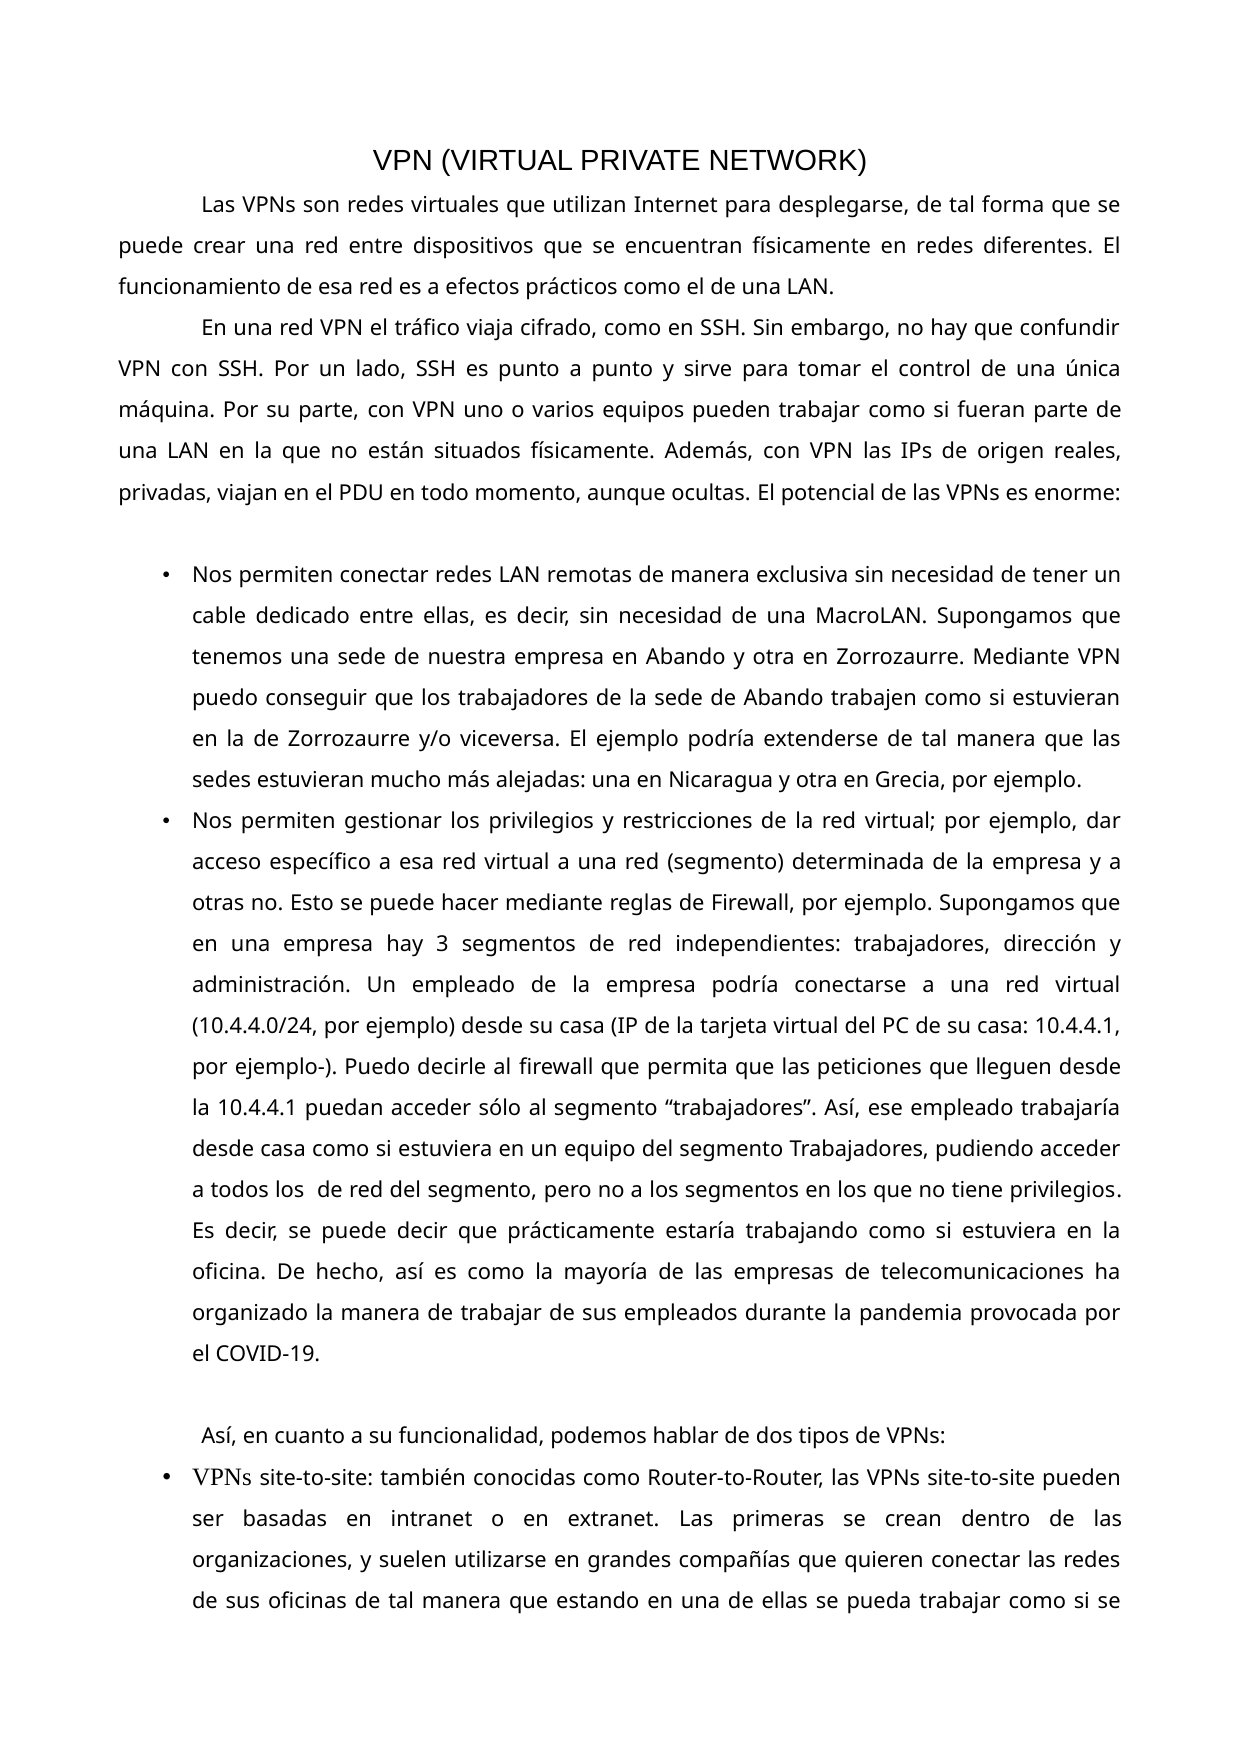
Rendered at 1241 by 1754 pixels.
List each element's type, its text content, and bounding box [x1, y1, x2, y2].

list VPNs site-to-site: también conocidas como Router-to-Router, las VPNs site-to-site pueden ser basadas en intranet o en extranet. Las primeras se crean dentro de las organizaciones, y suelen utilizarse en grandes compañías que quieren conectar las redes de sus oficinas de tal manera que estando en una de ellas se pueda trabajar como si se [162, 1461, 1122, 1614]
text Así, en cuanto a su funcionalidad, podemos hablar de dos tipos de VPNs: [118, 1420, 1122, 1450]
list Nos permiten conectar redes LAN remotas de manera exclusiva sin necesidad de tener un cable dedicado entre ellas, es decir, sin necesidad de una MacroLAN. Supongamos que tenemos una sede de nuestra empresa en Abando y otra en Zorrozaurre. Mediante VPN puedo conseguir que los trabajadores de la sede de Abando trabajen como si estuvieran en la de Zorrozaurre y/o viceversa. El ejemplo podría extenderse de tal manera que las sedes estuvieran mucho más alejadas: una en Nicaragua y otra en Grecia, por ejemplo. [162, 558, 1122, 793]
subtitle VPN (VIRTUAL PRIVATE NETWORK) [118, 143, 1122, 177]
list Nos permiten gestionar los privilegios y restricciones de la red virtual; por ejemplo, dar acceso específico a esa red virtual a una red (segmento) determinada de la empresa y a otras no. Esto se puede hacer mediante reglas de Firewall, por ejemplo. Supongamos que en una empresa hay 3 segmentos de red independientes: trabajadores, dirección y administración. Un empleado de la empresa podría conectarse a una red virtual (10.4.4.0/24, por ejemplo) desde su casa (IP de la tarjeta virtual del PC de su casa: 10.4.4.1, por ejemplo-). Puedo decirle al firewall que permita que las peticiones que lleguen desde la 10.4.4.1 puedan acceder sólo al segmento “trabajadores”. Así, ese empleado trabajaría desde casa como si estuviera en un equipo del segmento Trabajadores, pudiendo acceder a todos los de red del segmento, pero no a los segmentos en los que no tiene privilegios. Es decir, se puede decir que prácticamente estaría trabajando como si estuviera en la oficina. De hecho, así es como la mayoría de las empresas de telecomunicaciones ha organizado la manera de trabajar de sus empleados durante la pandemia provocada por el COVID-19. [162, 805, 1122, 1368]
text En una red VPN el tráfico viaja cifrado, como en SSH. Sin embargo, no hay que confundir VPN con SSH. Por un lado, SSH es punto a punto y sirve para tomar el control de una única máquina. Por su parte, con VPN uno o varios equipos pueden trabajar como si fueran parte de una LAN en la que no están situados físicamente. Además, con VPN las IPs de origen reales, privadas, viajan en el PDU en todo momento, aunque ocultas. El potencial de las VPNs es enorme: [118, 312, 1122, 506]
text Las VPNs son redes virtuales que utilizan Internet para desplegarse, de tal forma que se puede crear una red entre dispositivos que se encuentran físicamente en redes diferentes. El funcionamiento de esa red es a efectos prácticos como el de una LAN. [118, 189, 1122, 301]
